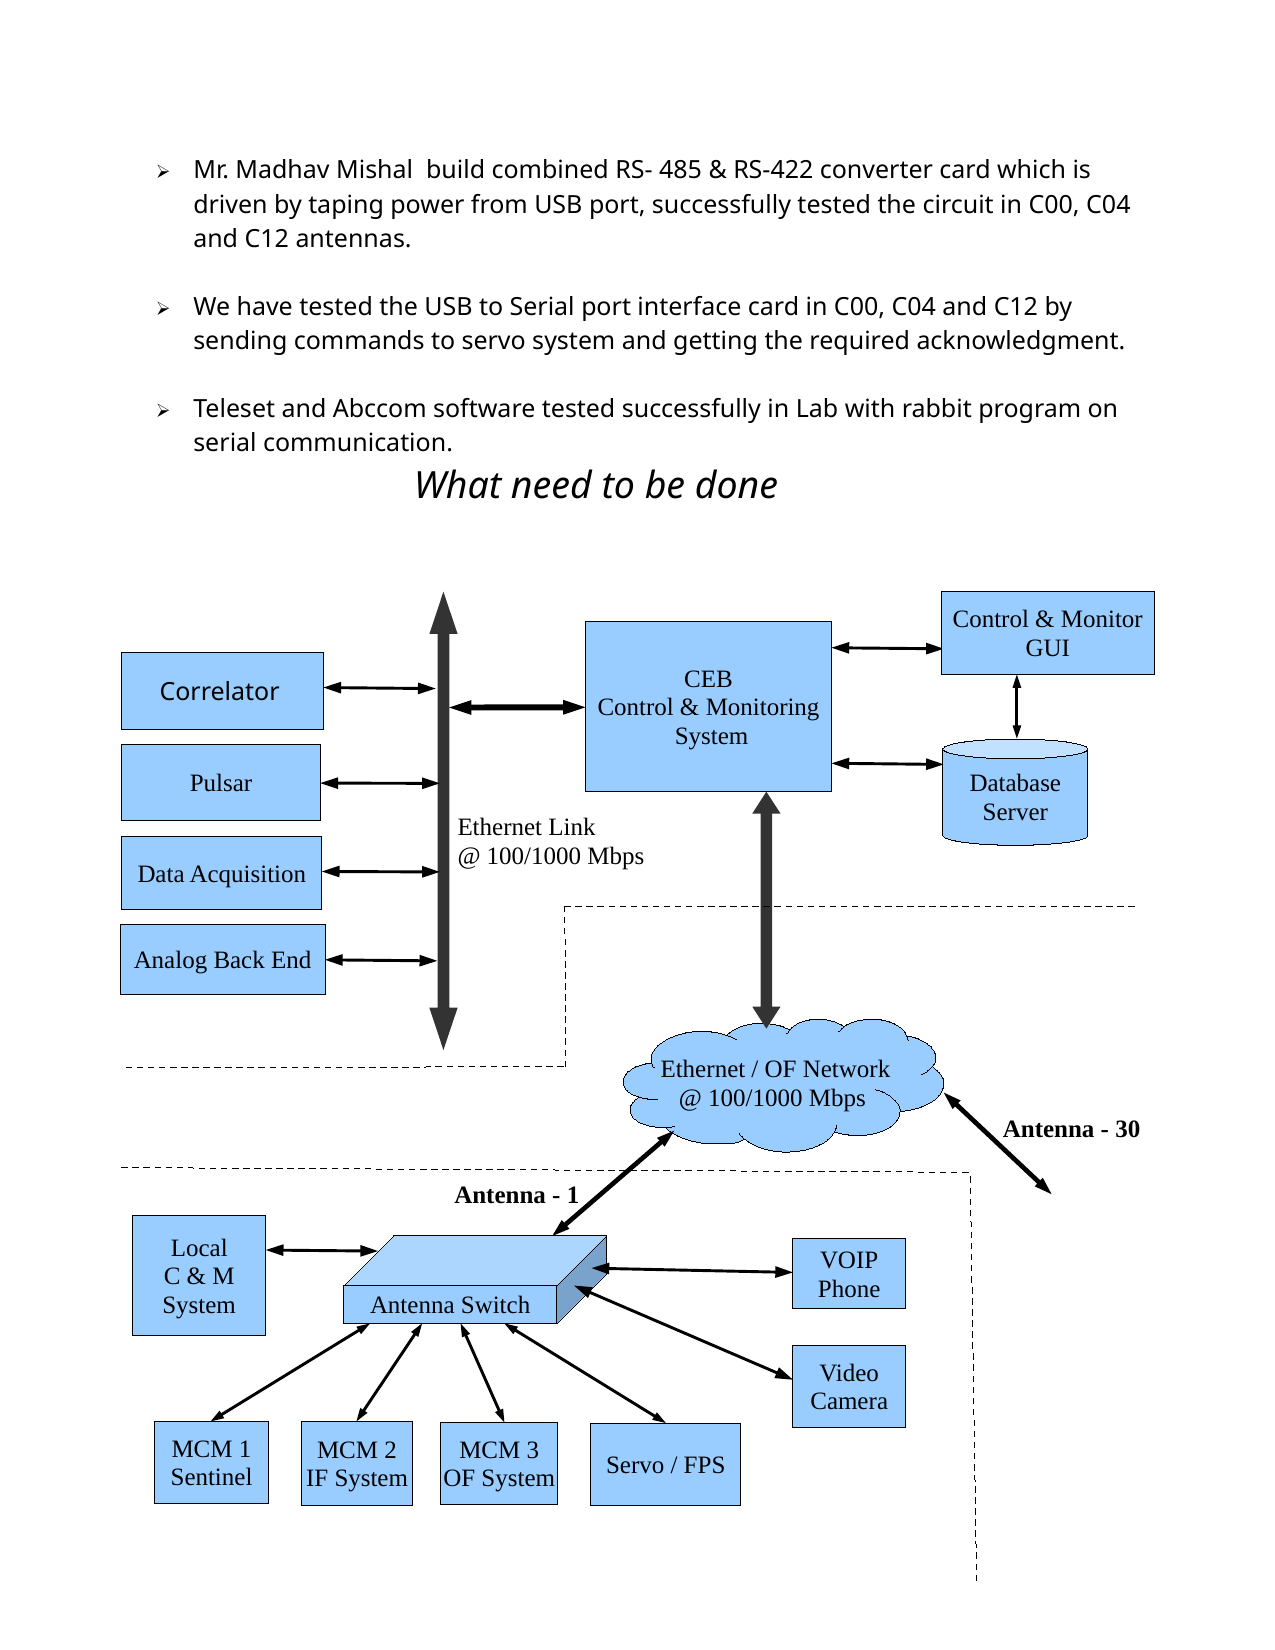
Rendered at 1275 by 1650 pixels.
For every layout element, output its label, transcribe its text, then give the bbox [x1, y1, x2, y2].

list We have tested the USB to Serial port interface card in C00, C04 and C12 by sending commands to servo system and getting the required acknowledgment. [156, 288, 1157, 357]
text What need to be done [118, 459, 1157, 510]
list Mr. Madhav Mishal build combined RS- 485 & RS-422 converter card which is driven by taping power from USB port, successfully tested the circuit in C00, C04 and C12 antennas. [156, 152, 1157, 254]
list Teleset and Abccom software tested successfully in Lab with rabbit program on serial communication. [156, 391, 1157, 459]
